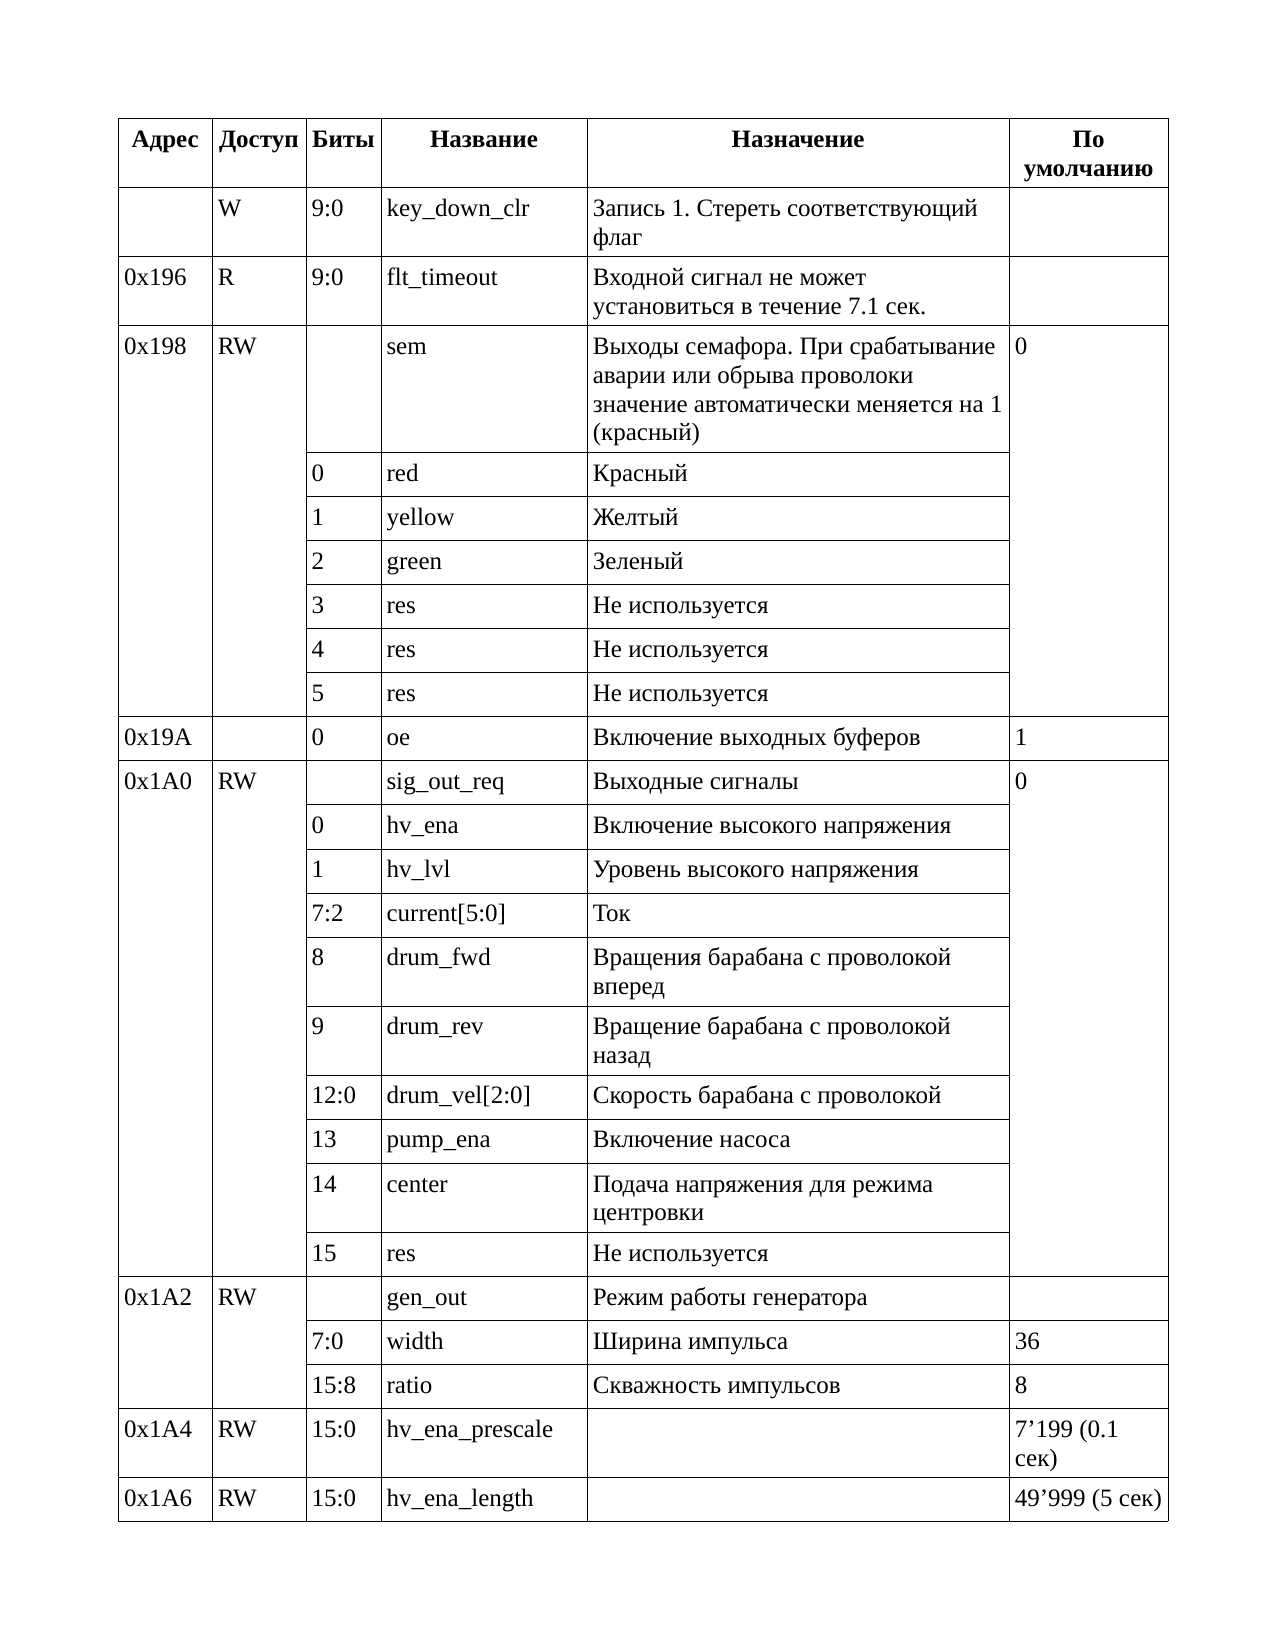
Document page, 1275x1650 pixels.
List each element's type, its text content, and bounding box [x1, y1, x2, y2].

table_cell green [382, 541, 587, 584]
table_cell 1 [1010, 717, 1168, 760]
table_cell hv_ena [382, 805, 587, 848]
table_cell 12:0 [307, 1076, 381, 1119]
table_cell 15:0 [307, 1409, 381, 1477]
table_cell Выходы семафора. При срабатывание аварии или обрыва проволоки значение автоматически меняется на 1 (красный) [588, 326, 1009, 452]
table_cell res [382, 1233, 587, 1276]
table_cell 8 [1010, 1365, 1168, 1408]
table_cell Подача напряжения для режима центровки [588, 1164, 1009, 1232]
table_cell RW [213, 1277, 306, 1408]
table_cell hv_lvl [382, 850, 587, 892]
table_cell [1010, 188, 1168, 256]
table_cell Ток [588, 894, 1009, 937]
table_cell res [382, 673, 587, 716]
table_header Название [382, 119, 587, 187]
table_cell Запись 1. Стереть соответствующий флаг [588, 188, 1009, 256]
table_cell 0 [307, 805, 381, 848]
table_cell 0 [1010, 326, 1168, 716]
table_cell Вращения барабана с проволокой вперед [588, 938, 1009, 1006]
table_cell res [382, 585, 587, 628]
table_cell Уровень высокого напряжения [588, 850, 1009, 892]
table_cell 15:0 [307, 1478, 381, 1521]
table_cell Не используется [588, 585, 1009, 628]
table_cell W [213, 188, 306, 256]
table_cell 49’999 (5 сек) [1010, 1478, 1168, 1521]
table_header Назначение [588, 119, 1009, 187]
table_cell 3 [307, 585, 381, 628]
table_cell RW [213, 1409, 306, 1477]
table_cell 13 [307, 1120, 381, 1163]
table_cell [213, 717, 306, 760]
table_cell Не используется [588, 629, 1009, 672]
table_cell Включение высокого напряжения [588, 805, 1009, 848]
table_cell 0 [307, 453, 381, 496]
table_cell key_down_clr [382, 188, 587, 256]
table_cell drum_rev [382, 1007, 587, 1075]
table_cell [307, 326, 381, 452]
table_cell 7:0 [307, 1321, 381, 1364]
table_cell drum_fwd [382, 938, 587, 1006]
table_cell 0x1A6 [119, 1478, 212, 1521]
table_cell yellow [382, 497, 587, 540]
table_cell 5 [307, 673, 381, 716]
table_cell 0x1A2 [119, 1277, 212, 1408]
table_cell current[5:0] [382, 894, 587, 937]
table_cell Режим работы генератора [588, 1277, 1009, 1320]
table_cell 0x196 [119, 257, 212, 325]
table_cell Скважность импульсов [588, 1365, 1009, 1408]
table_cell 0x1A0 [119, 761, 212, 1276]
table_cell [1010, 257, 1168, 325]
table_header Доступ [213, 119, 306, 187]
table_cell RW [213, 326, 306, 716]
table_cell R [213, 257, 306, 325]
table_cell [307, 1277, 381, 1320]
table_cell 1 [307, 497, 381, 540]
table_cell 36 [1010, 1321, 1168, 1364]
table_header По умолчанию [1010, 119, 1168, 187]
table_cell red [382, 453, 587, 496]
table_cell 14 [307, 1164, 381, 1232]
table_cell 9 [307, 1007, 381, 1075]
table_cell center [382, 1164, 587, 1232]
table_cell 0x1A4 [119, 1409, 212, 1477]
table_cell 7:2 [307, 894, 381, 937]
table_cell [307, 761, 381, 804]
table_cell gen_out [382, 1277, 587, 1320]
table_cell 8 [307, 938, 381, 1006]
table_cell hv_ena_prescale [382, 1409, 587, 1477]
table_cell RW [213, 1478, 306, 1521]
table_cell Ширина импульса [588, 1321, 1009, 1364]
table_header Адрес [119, 119, 212, 187]
table_cell [1010, 1277, 1168, 1320]
table_cell Красный [588, 453, 1009, 496]
table_cell Не используется [588, 1233, 1009, 1276]
table_cell 4 [307, 629, 381, 672]
table_cell flt_timeout [382, 257, 587, 325]
table_cell oe [382, 717, 587, 760]
table_cell RW [213, 761, 306, 1276]
table_cell Скорость барабана с проволокой [588, 1076, 1009, 1119]
table_cell pump_ena [382, 1120, 587, 1163]
table_cell res [382, 629, 587, 672]
table_cell 0x19A [119, 717, 212, 760]
table_cell Включение выходных буферов [588, 717, 1009, 760]
table_cell 7’199 (0.1 сек) [1010, 1409, 1168, 1477]
table_cell sem [382, 326, 587, 452]
table_cell Вращение барабана с проволокой назад [588, 1007, 1009, 1075]
table_cell 0 [1010, 761, 1168, 1276]
table_cell 15:8 [307, 1365, 381, 1408]
table_cell Включение насоса [588, 1120, 1009, 1163]
table_cell [588, 1409, 1009, 1477]
table_cell Зеленый [588, 541, 1009, 584]
table_cell width [382, 1321, 587, 1364]
table_header Биты [307, 119, 381, 187]
table_cell sig_out_req [382, 761, 587, 804]
table_cell [119, 188, 212, 256]
table_cell 15 [307, 1233, 381, 1276]
table_cell ratio [382, 1365, 587, 1408]
table_cell 0x198 [119, 326, 212, 716]
table_cell Желтый [588, 497, 1009, 540]
table_cell [588, 1478, 1009, 1521]
table_cell Не используется [588, 673, 1009, 716]
table_cell Входной сигнал не может установиться в течение 7.1 сек. [588, 257, 1009, 325]
table_cell drum_vel[2:0] [382, 1076, 587, 1119]
table_cell 9:0 [307, 188, 381, 256]
table_cell 0 [307, 717, 381, 760]
table_cell 1 [307, 850, 381, 892]
table_cell 9:0 [307, 257, 381, 325]
table_cell Выходные сигналы [588, 761, 1009, 804]
table_cell 2 [307, 541, 381, 584]
table_cell hv_ena_length [382, 1478, 587, 1521]
